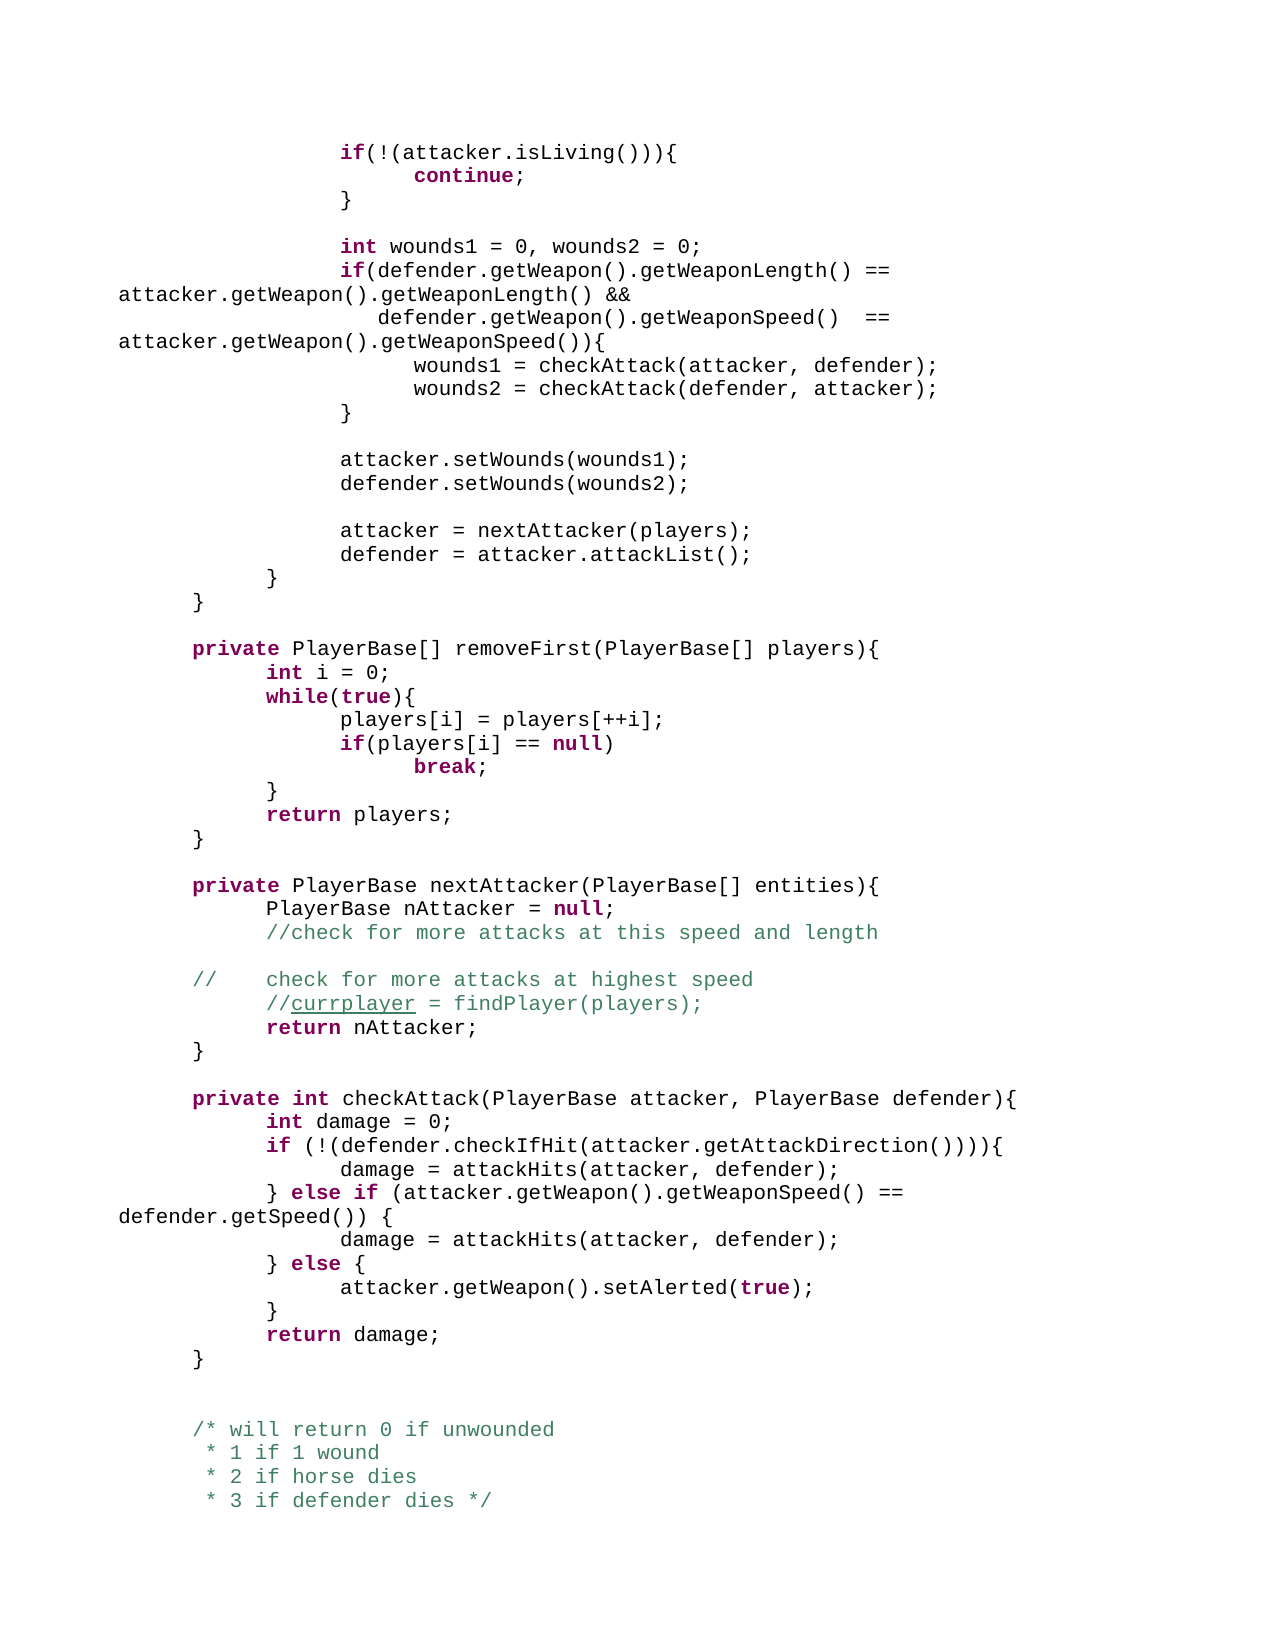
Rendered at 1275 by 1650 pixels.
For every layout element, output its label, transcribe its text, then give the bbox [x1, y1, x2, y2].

text attacker.setWounds(wounds1); [118, 449, 1157, 473]
text return damage; [118, 1324, 1157, 1348]
text /* will return 0 if unwounded [118, 1419, 1157, 1442]
text } [118, 1348, 1157, 1371]
text int wounds1 = 0, wounds2 = 0; [118, 236, 1157, 260]
text } [118, 591, 1157, 615]
text private PlayerBase[] removeFirst(PlayerBase[] players){ [118, 638, 1157, 662]
text } [118, 827, 1157, 851]
text if(defender.getWeapon().getWeaponLength() == attacker.getWeapon().getWeaponLength() && [118, 260, 1157, 307]
text attacker.getWeapon().setAlerted(true); [118, 1277, 1157, 1300]
text if (!(defender.checkIfHit(attacker.getAttackDirection()))){ [118, 1135, 1157, 1158]
text } [118, 567, 1157, 591]
text int i = 0; [118, 662, 1157, 686]
text } else if (attacker.getWeapon().getWeaponSpeed() == defender.getSpeed()) { [118, 1182, 1157, 1229]
text while(true){ [118, 686, 1157, 709]
text } [118, 1040, 1157, 1064]
text damage = attackHits(attacker, defender); [118, 1229, 1157, 1253]
text defender = attacker.attackList(); [118, 544, 1157, 567]
text } [118, 780, 1157, 804]
text // check for more attacks at highest speed [118, 969, 1157, 993]
text if(!(attacker.isLiving())){ [118, 142, 1157, 165]
text * 3 if defender dies */ [118, 1489, 1157, 1513]
text wounds1 = checkAttack(attacker, defender); [118, 354, 1157, 378]
text } [118, 1300, 1157, 1324]
text //check for more attacks at this speed and length [118, 922, 1157, 946]
text } [118, 402, 1157, 426]
text return nAttacker; [118, 1017, 1157, 1040]
text return players; [118, 804, 1157, 827]
text damage = attackHits(attacker, defender); [118, 1158, 1157, 1182]
text } else { [118, 1253, 1157, 1277]
text players[i] = players[++i]; [118, 709, 1157, 733]
text int damage = 0; [118, 1111, 1157, 1135]
text continue; [118, 165, 1157, 189]
text defender.getWeapon().getWeaponSpeed() == attacker.getWeapon().getWeaponSpeed()){ [118, 307, 1157, 354]
text defender.setWounds(wounds2); [118, 473, 1157, 496]
text * 1 if 1 wound [118, 1442, 1157, 1466]
text private PlayerBase nextAttacker(PlayerBase[] entities){ [118, 875, 1157, 898]
text PlayerBase nAttacker = null; [118, 898, 1157, 922]
text if(players[i] == null) [118, 733, 1157, 757]
text } [118, 189, 1157, 213]
text attacker = nextAttacker(players); [118, 520, 1157, 544]
text //currplayer = findPlayer(players); [118, 993, 1157, 1017]
text private int checkAttack(PlayerBase attacker, PlayerBase defender){ [118, 1088, 1157, 1111]
text wounds2 = checkAttack(defender, attacker); [118, 378, 1157, 402]
text * 2 if horse dies [118, 1466, 1157, 1489]
text break; [118, 757, 1157, 780]
